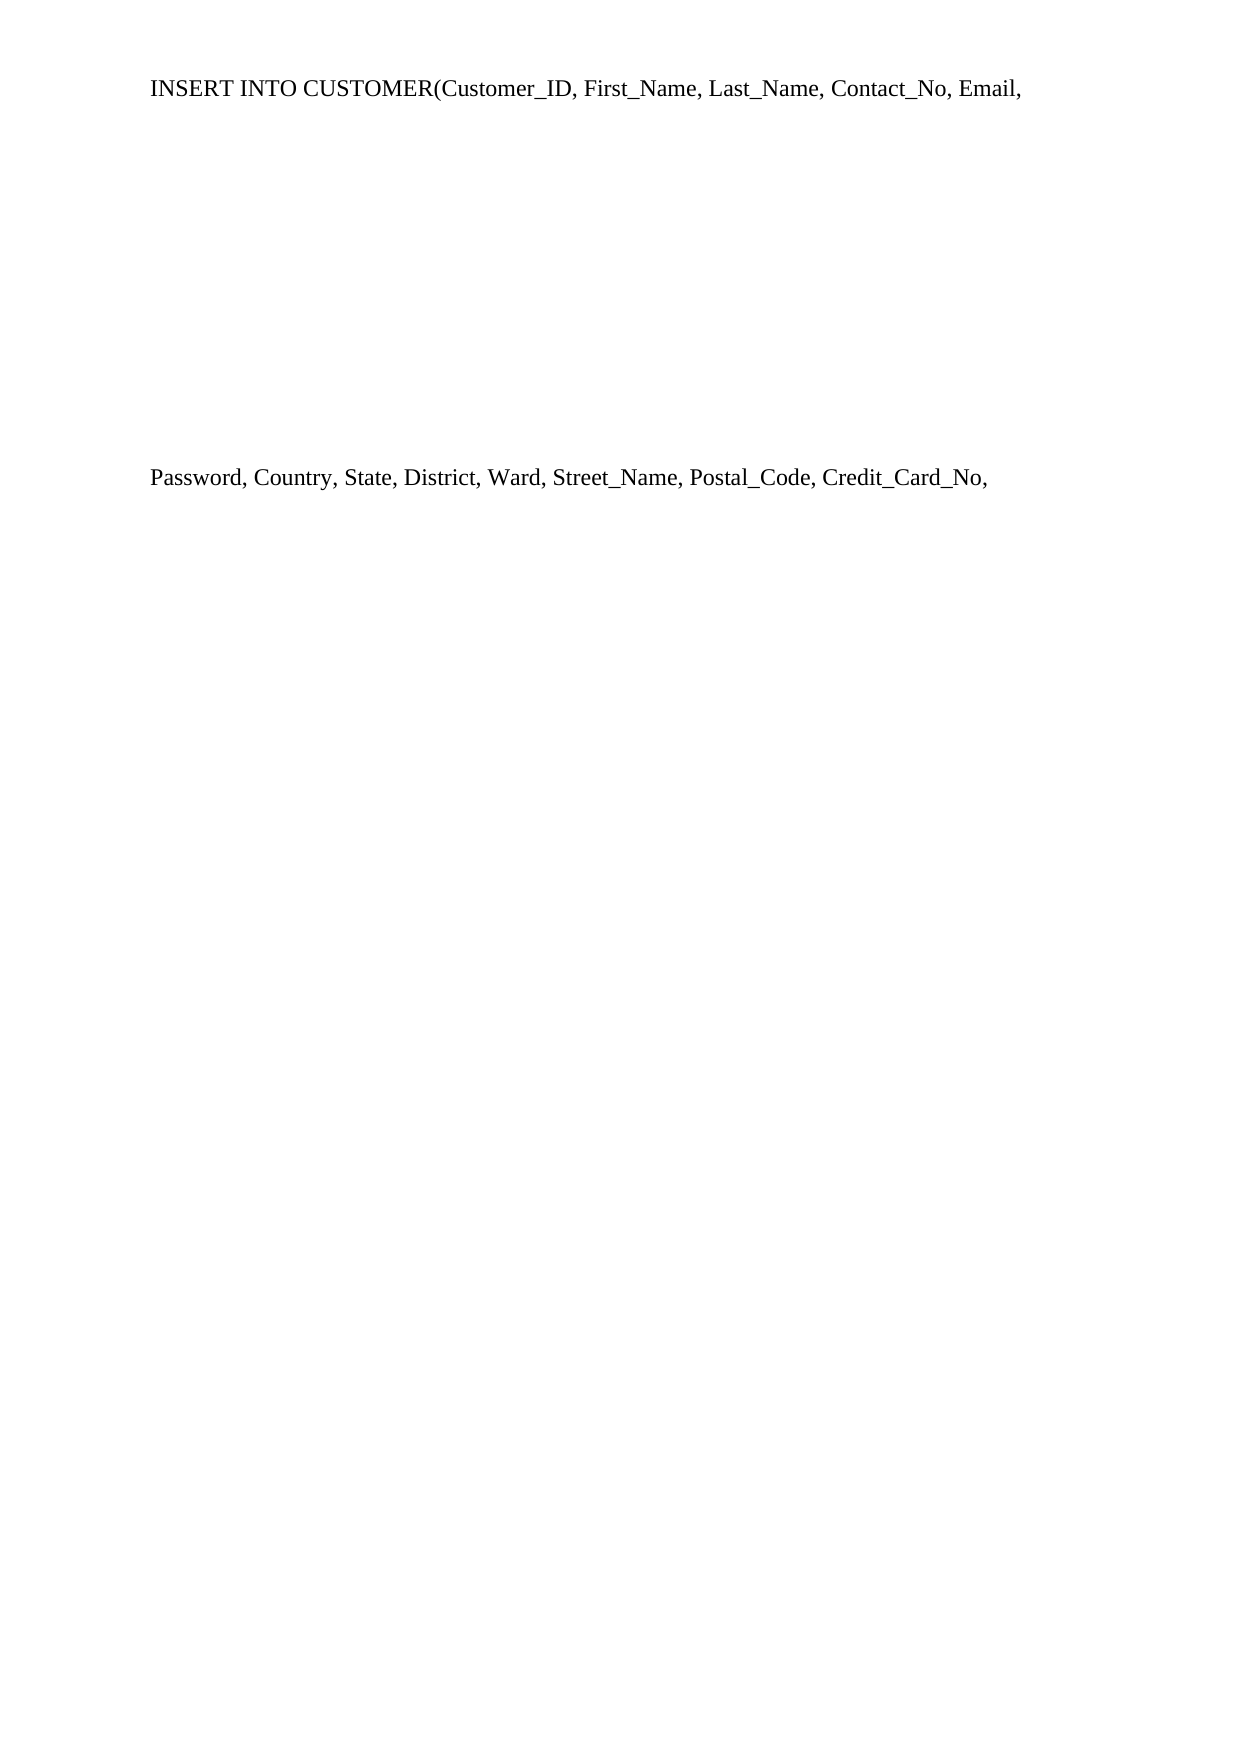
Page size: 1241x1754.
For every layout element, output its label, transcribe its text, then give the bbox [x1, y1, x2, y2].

text INSERT INTO CUSTOMER(Customer_ID, First_Name, Last_Name, Contact_No, Email, Password, Country, State, District, Ward, Street_Name, Postal_Code, Credit_Card_No, [150, 74, 1058, 490]
